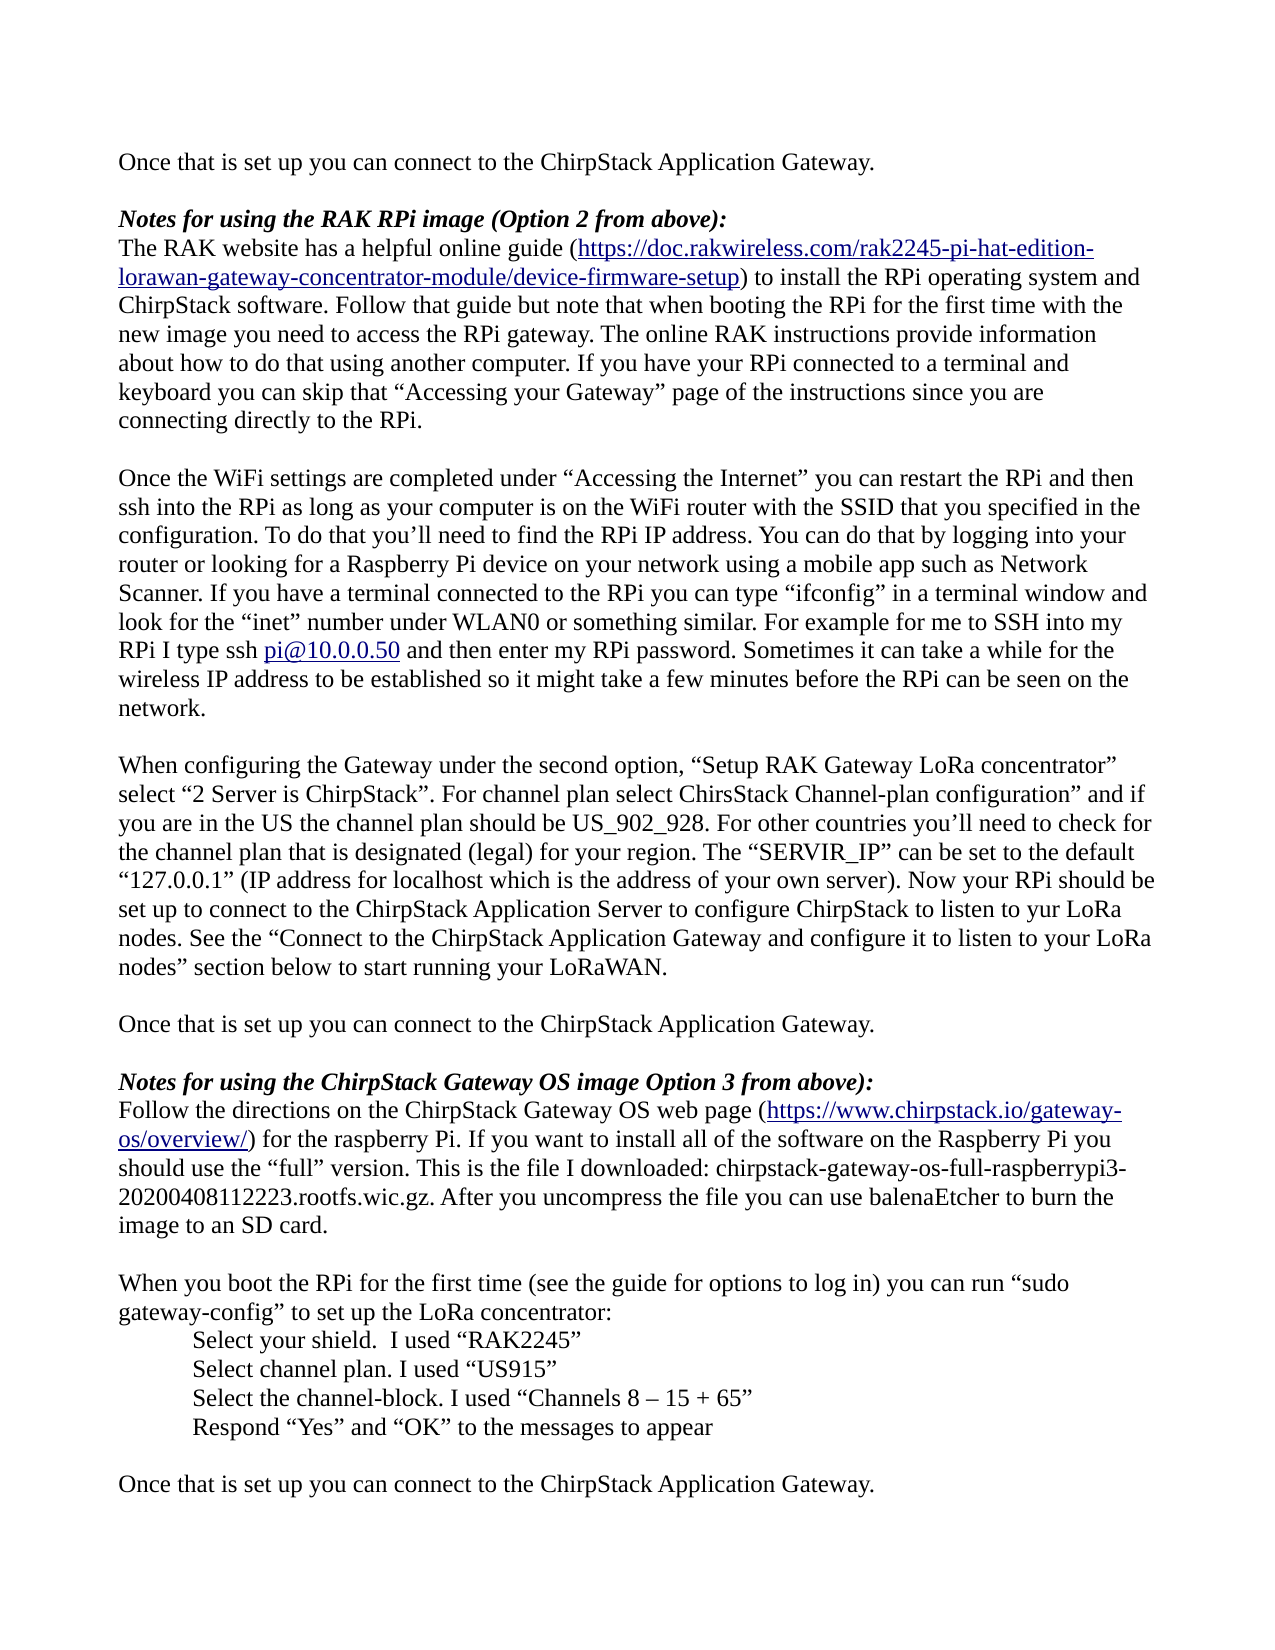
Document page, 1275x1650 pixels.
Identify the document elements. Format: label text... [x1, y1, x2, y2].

text Select the channel-block. I used “Channels 8 – 15 + 65” [192, 1383, 1157, 1412]
text Select your shield. I used “RAK2245” [192, 1326, 1157, 1354]
text When you boot the RPi for the first time (see the guide for options to log in) you can run “sudo gateway-config” to set up the LoRa concentrator: [118, 1268, 1157, 1326]
text Select channel plan. I used “US915” [192, 1354, 1157, 1383]
text Once that is set up you can connect to the ChirpStack Application Gateway. [118, 1469, 1157, 1498]
text Once that is set up you can connect to the ChirpStack Application Gateway. [118, 147, 1157, 176]
text Notes for using the ChirpStack Gateway OS image Option 3 from above): [118, 1067, 1157, 1096]
text Follow the directions on the ChirpStack Gateway OS web page (https://www.chirpstack.io/gateway-os/overview/) for the raspberry Pi. If you want to install all of the software on the Raspberry Pi you should use the “full” version. This is the file I downloaded: chirpstack-gateway-os-full-raspberrypi3-20200408112223.rootfs.wic.gz. After you uncompress the file you can use balenaEtcher to burn the image to an SD card. [118, 1096, 1157, 1239]
text Once that is set up you can connect to the ChirpStack Application Gateway. [118, 1009, 1157, 1038]
text Notes for using the RAK RPi image (Option 2 from above): [118, 204, 1157, 233]
text The RAK website has a helpful online guide (https://doc.rakwireless.com/rak2245-pi-hat-edition-lorawan-gateway-concentrator-module/device-firmware-setup) to install the RPi operating system and ChirpStack software. Follow that guide but note that when booting the RPi for the first time with the new image you need to access the RPi gateway. The online RAK instructions provide information about how to do that using another computer. If you have your RPi connected to a terminal and keyboard you can skip that “Accessing your Gateway” page of the instructions since you are connecting directly to the RPi. [118, 233, 1157, 434]
text Respond “Yes” and “OK” to the messages to appear [192, 1412, 1157, 1441]
text When configuring the Gateway under the second option, “Setup RAK Gateway LoRa concentrator” select “2 Server is ChirpStack”. For channel plan select ChirsStack Channel-plan configuration” and if you are in the US the channel plan should be US_902_928. For other countries you’ll need to check for the channel plan that is designated (legal) for your region. The “SERVIR_IP” can be set to the default “127.0.0.1” (IP address for localhost which is the address of your own server). Now your RPi should be set up to connect to the ChirpStack Application Server to configure ChirpStack to listen to yur LoRa nodes. See the “Connect to the ChirpStack Application Gateway and configure it to listen to your LoRa nodes” section below to start running your LoRaWAN. [118, 751, 1157, 981]
text Once the WiFi settings are completed under “Accessing the Internet” you can restart the RPi and then ssh into the RPi as long as your computer is on the WiFi router with the SSID that you specified in the configuration. To do that you’ll need to find the RPi IP address. You can do that by logging into your router or looking for a Raspberry Pi device on your network using a mobile app such as Network Scanner. If you have a terminal connected to the RPi you can type “ifconfig” in a terminal window and look for the “inet” number under WLAN0 or something similar. For example for me to SSH into my RPi I type ssh pi@10.0.0.50 and then enter my RPi password. Sometimes it can take a while for the wireless IP address to be established so it might take a few minutes before the RPi can be seen on the network. [118, 463, 1157, 722]
